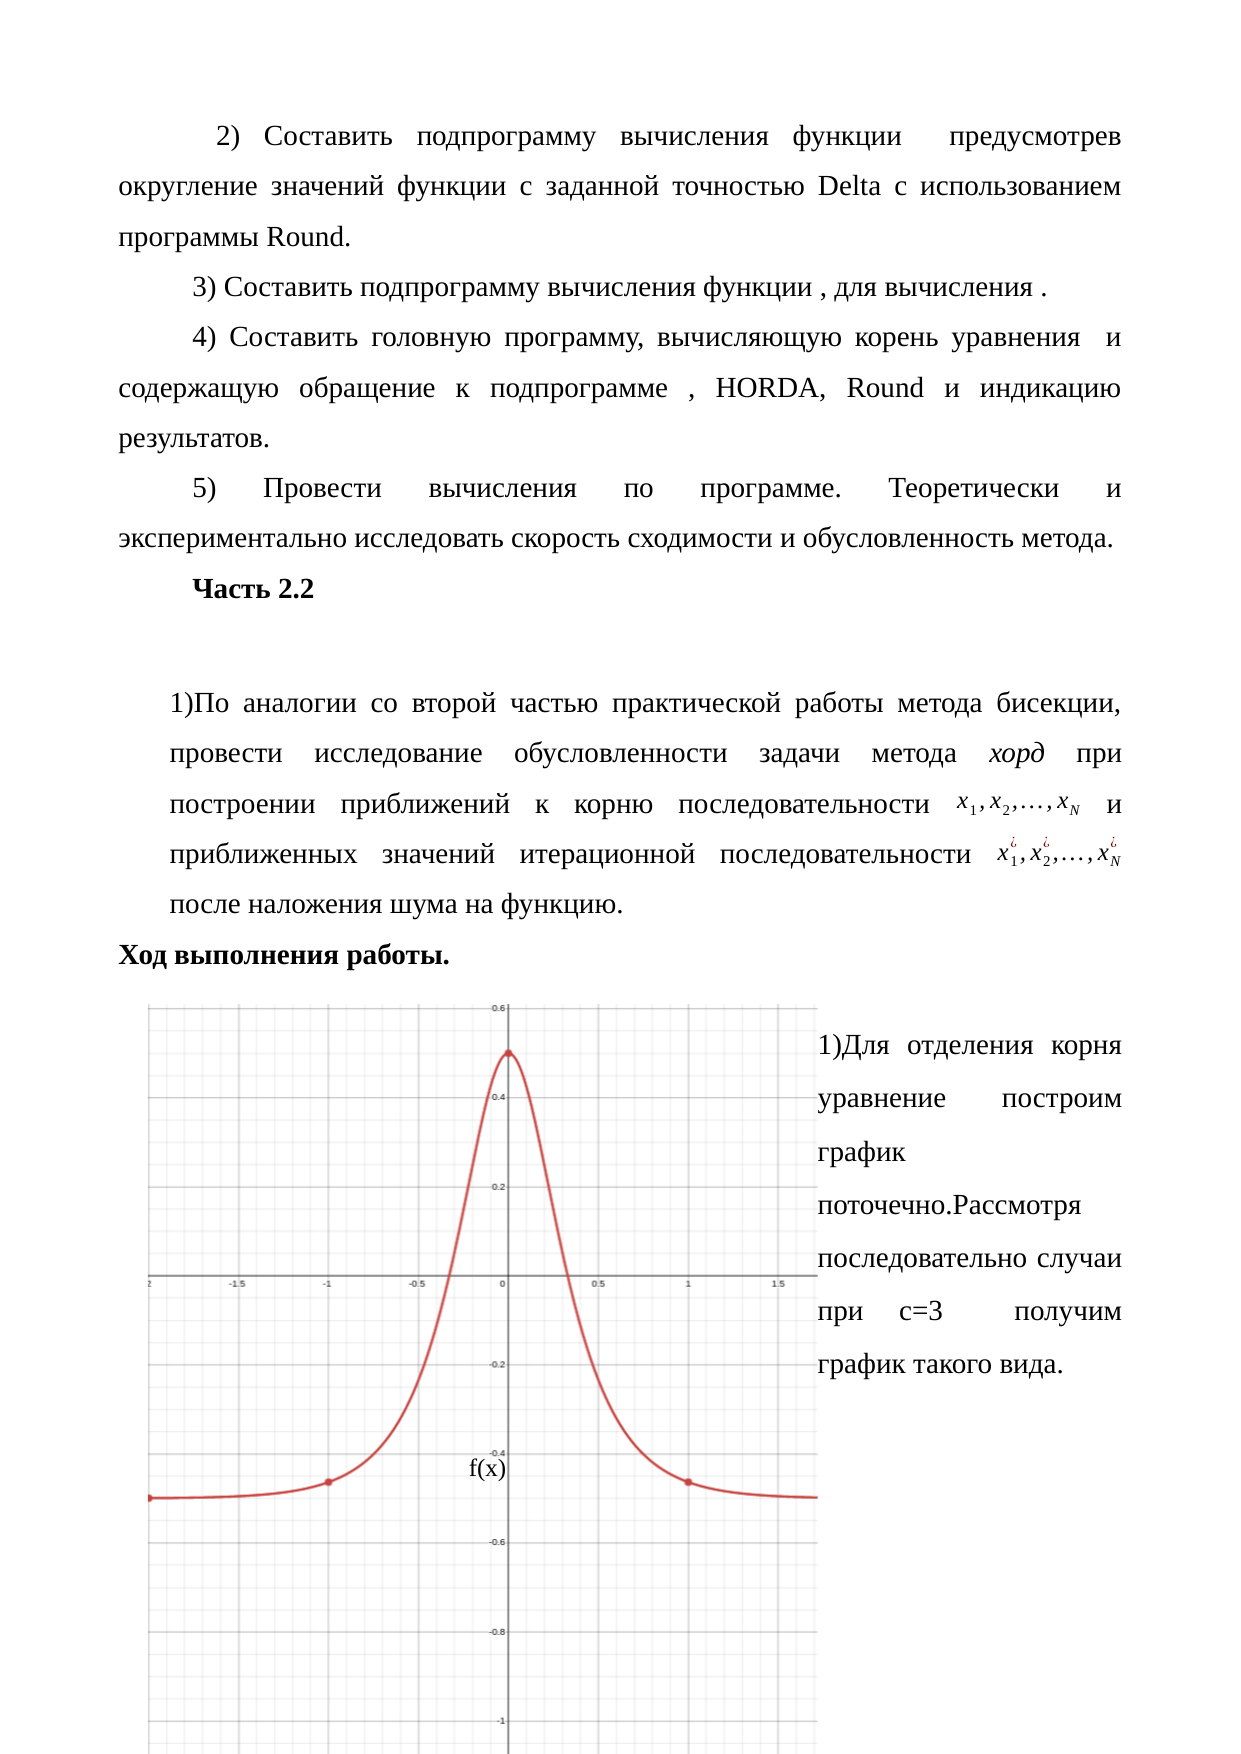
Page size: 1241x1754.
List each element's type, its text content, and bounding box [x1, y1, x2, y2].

list Ход выполнения работы. [118, 937, 1122, 970]
text 1)Для отделения корня уравнение построим график поточечно.Рассмотря последовательно случаи при с=3 получим график такого вида. [818, 1008, 1122, 1380]
text 3) Составить подпрограмму вычисления функции , для вычисления . [118, 269, 1122, 303]
text [118, 1008, 378, 1380]
text Часть 2.2 [118, 571, 1122, 604]
picture [378, 1004, 818, 1754]
text 4) Составить головную программу, вычисляющую корень уравнения и содержащую обращение к подпрограмме , HORDA, Round и индикацию результатов. [118, 319, 1122, 453]
list 1)По аналогии со второй частью практической работы метода бисекции, провести исследование обусловленности задачи метода хорд при построении приближений к корню последовательности и приближенных значений итерационной последовательности после наложения шума на функцию. [169, 685, 1122, 920]
text 5) Провести вычисления по программе. Теоретически и экспериментально исследовать скорость сходимости и обусловленность метода. [118, 470, 1122, 554]
text 2) Составить подпрограмму вычисления функции предусмотрев округление значений функции с заданной точностью Delta с использованием программы Round. [118, 118, 1122, 252]
